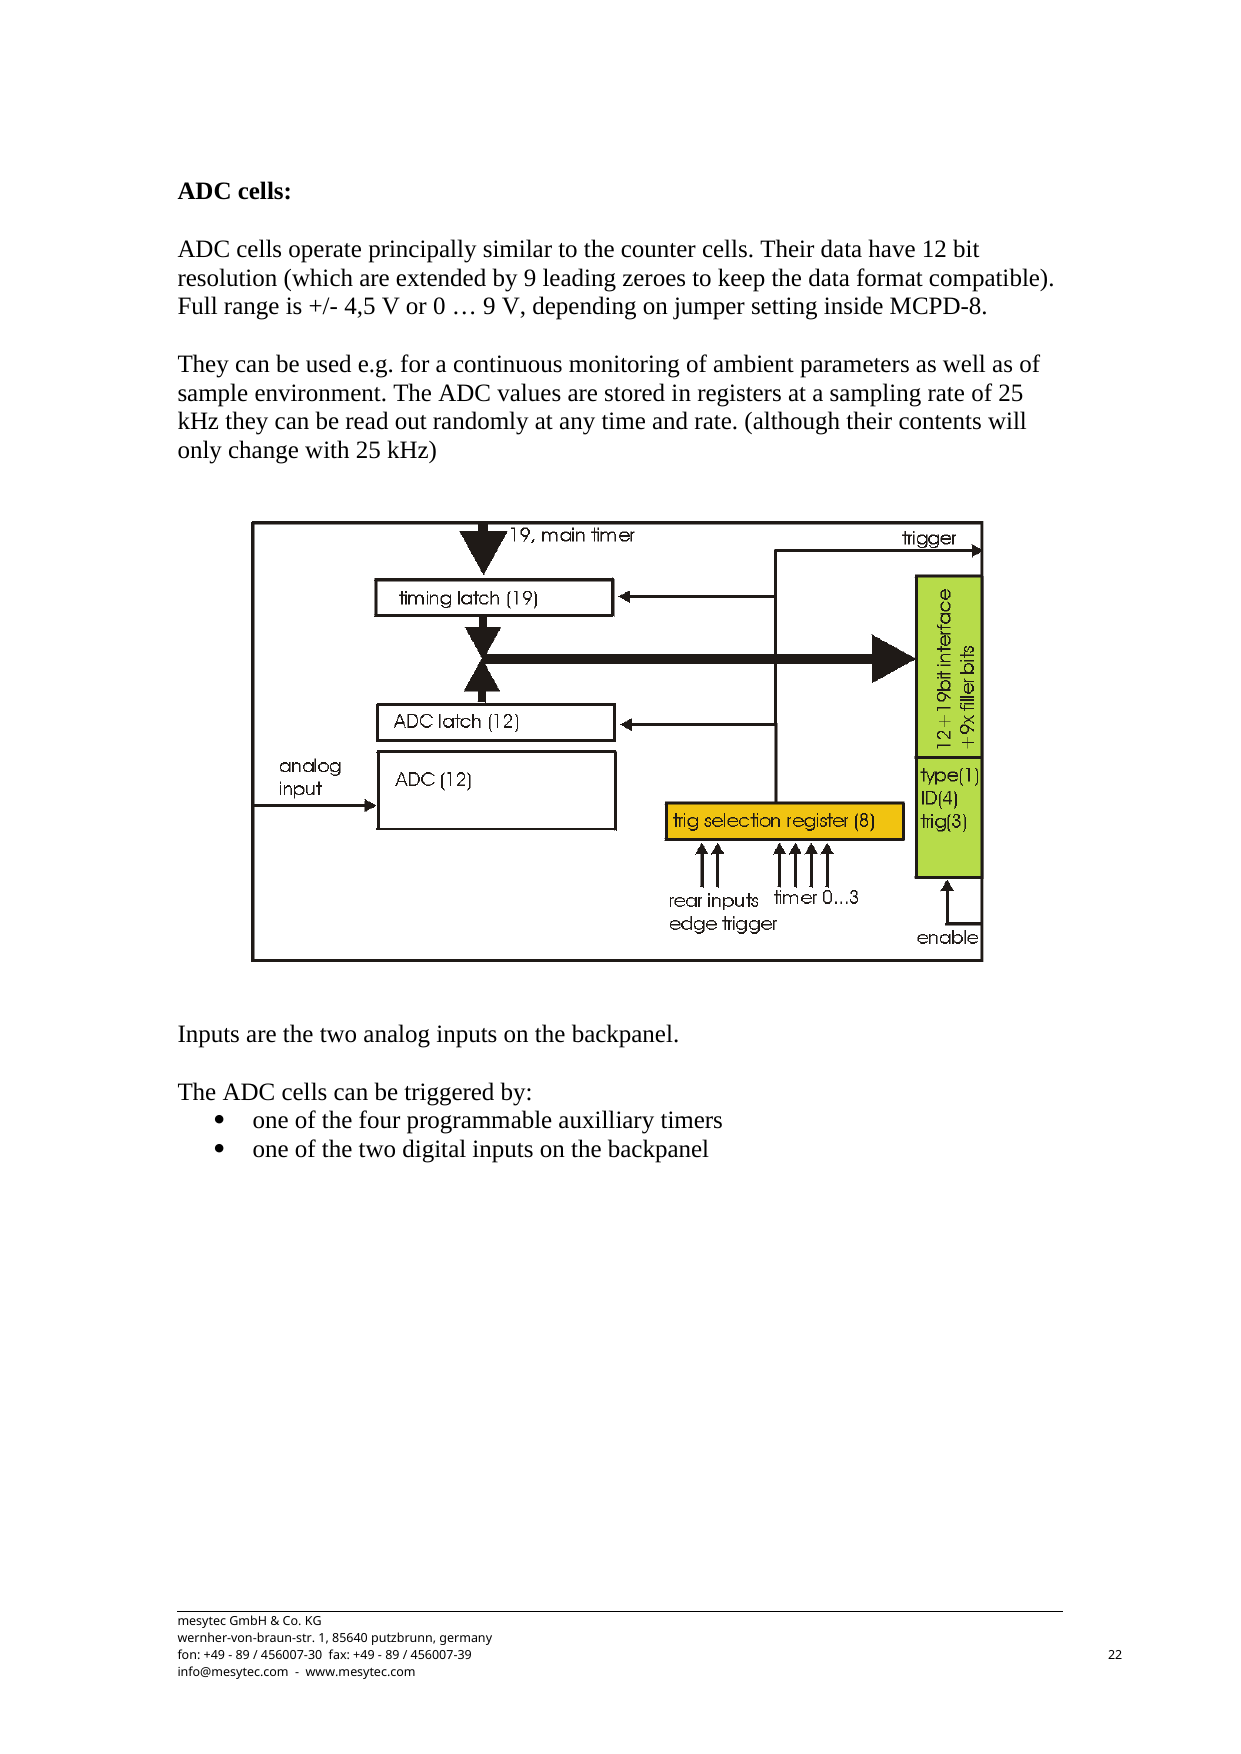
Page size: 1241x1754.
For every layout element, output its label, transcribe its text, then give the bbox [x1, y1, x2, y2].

picture [251, 521, 984, 962]
text ADC cells operate principally similar to the counter cells. Their data have 12 bit resolution (which are extended by 9 leading zeroes to keep the data format compatible). [177, 234, 1063, 291]
text They can be used e.g. for a continuous monitoring of ambient parameters as well as of sample environment. The ADC values are stored in registers at a sampling rate of 25 kHz they can be read out randomly at any time and rate. (although their contents will only change with 25 kHz) [177, 349, 1063, 464]
list one of the four programmable auxilliary timers [215, 1106, 1063, 1134]
text Full range is +/- 4,5 V or 0 … 9 V, depending on jumper setting inside MCPD-8. [177, 291, 1063, 320]
text The ADC cells can be triggered by: [177, 1077, 1063, 1106]
list one of the two digital inputs on the backpanel [215, 1134, 1063, 1163]
text Inputs are the two analog inputs on the backpanel. [177, 1019, 1063, 1048]
subtitle ADC cells: [177, 176, 1063, 205]
